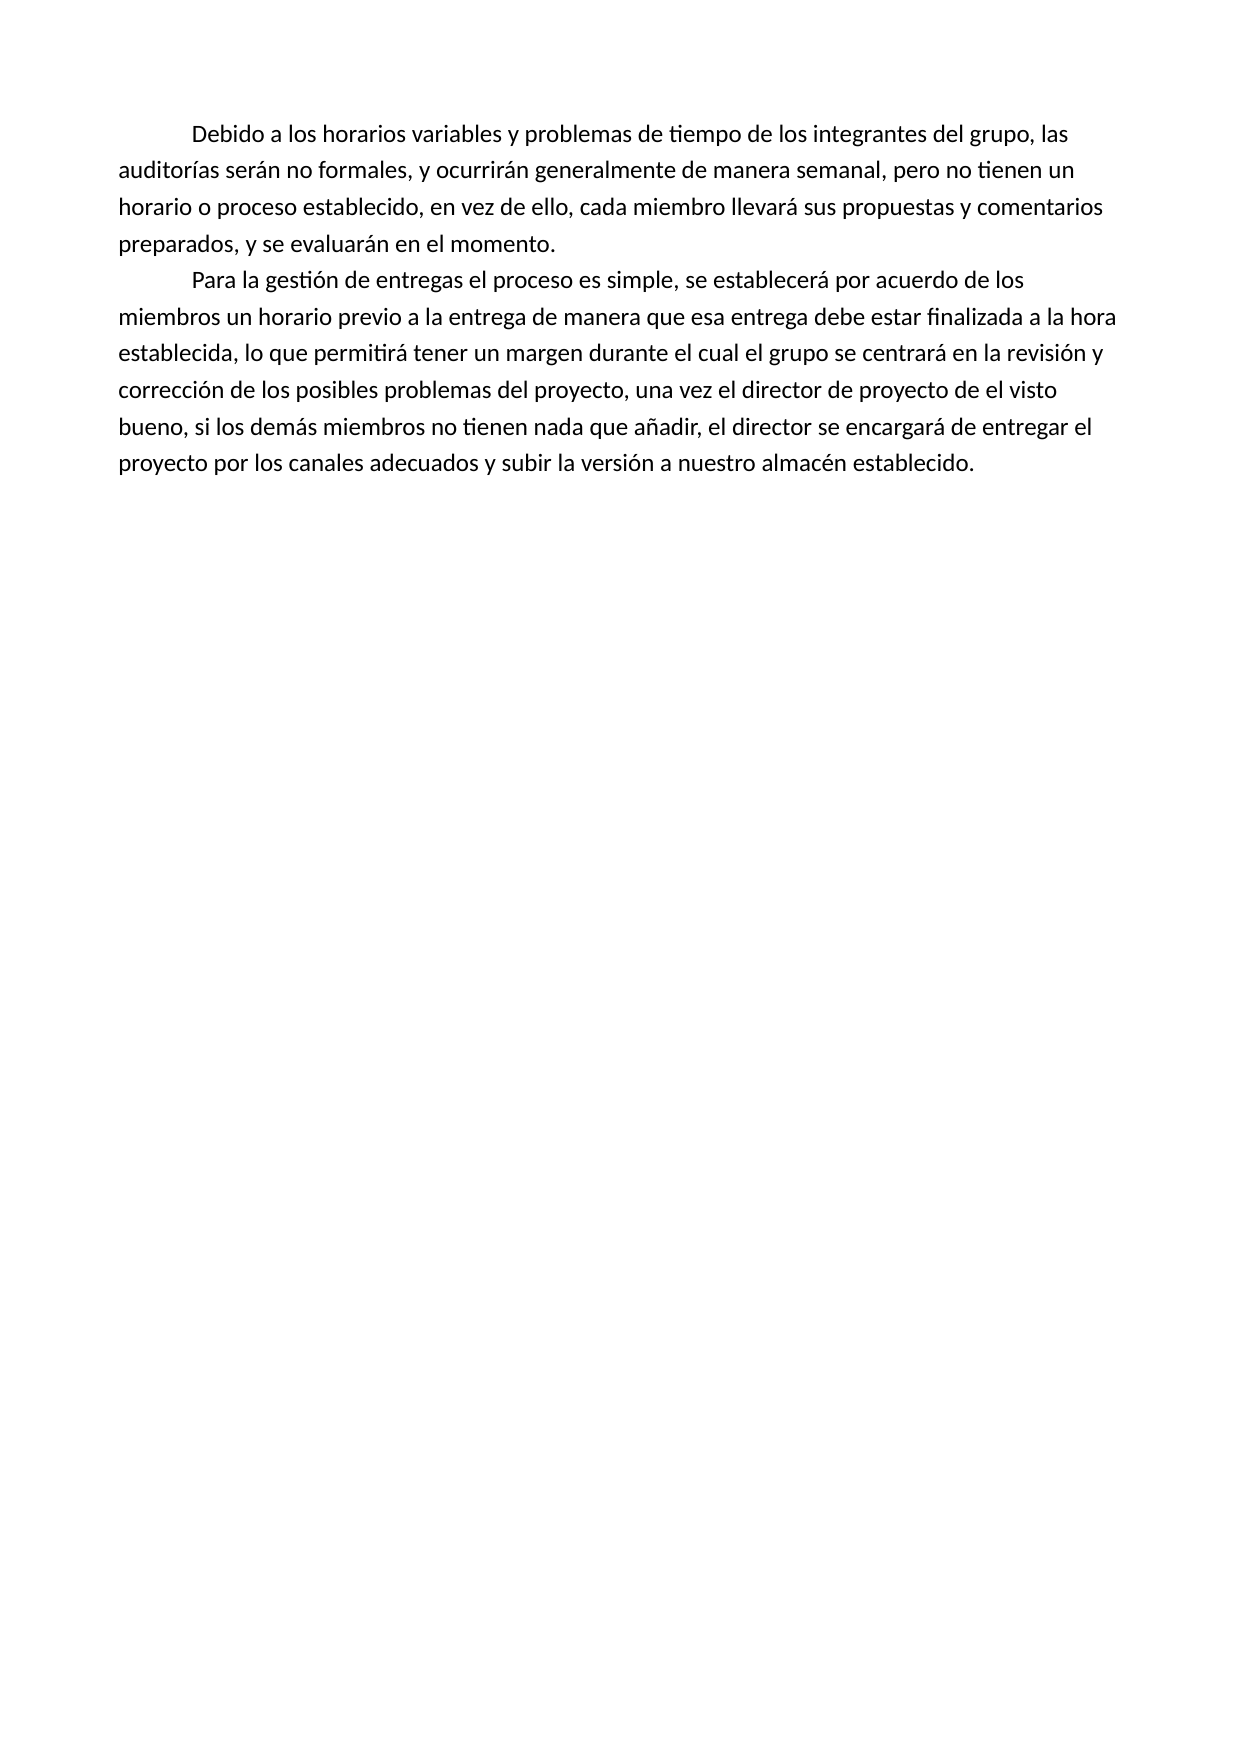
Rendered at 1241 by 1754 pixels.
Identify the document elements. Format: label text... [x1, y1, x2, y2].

text Debido a los horarios variables y problemas de tiempo de los integrantes del grupo, las auditorías serán no formales, y ocurrirán generalmente de manera semanal, pero no tienen un horario o proceso establecido, en vez de ello, cada miembro llevará sus propuestas y comentarios preparados, y se evaluarán en el momento. [118, 118, 1122, 258]
text Para la gestión de entregas el proceso es simple, se establecerá por acuerdo de los miembros un horario previo a la entrega de manera que esa entrega debe estar finalizada a la hora establecida, lo que permitirá tener un margen durante el cual el grupo se centrará en la revisión y corrección de los posibles problemas del proyecto, una vez el director de proyecto de el visto bueno, si los demás miembros no tienen nada que añadir, el director se encargará de entregar el proyecto por los canales adecuados y subir la versión a nuestro almacén establecido. [118, 264, 1122, 478]
